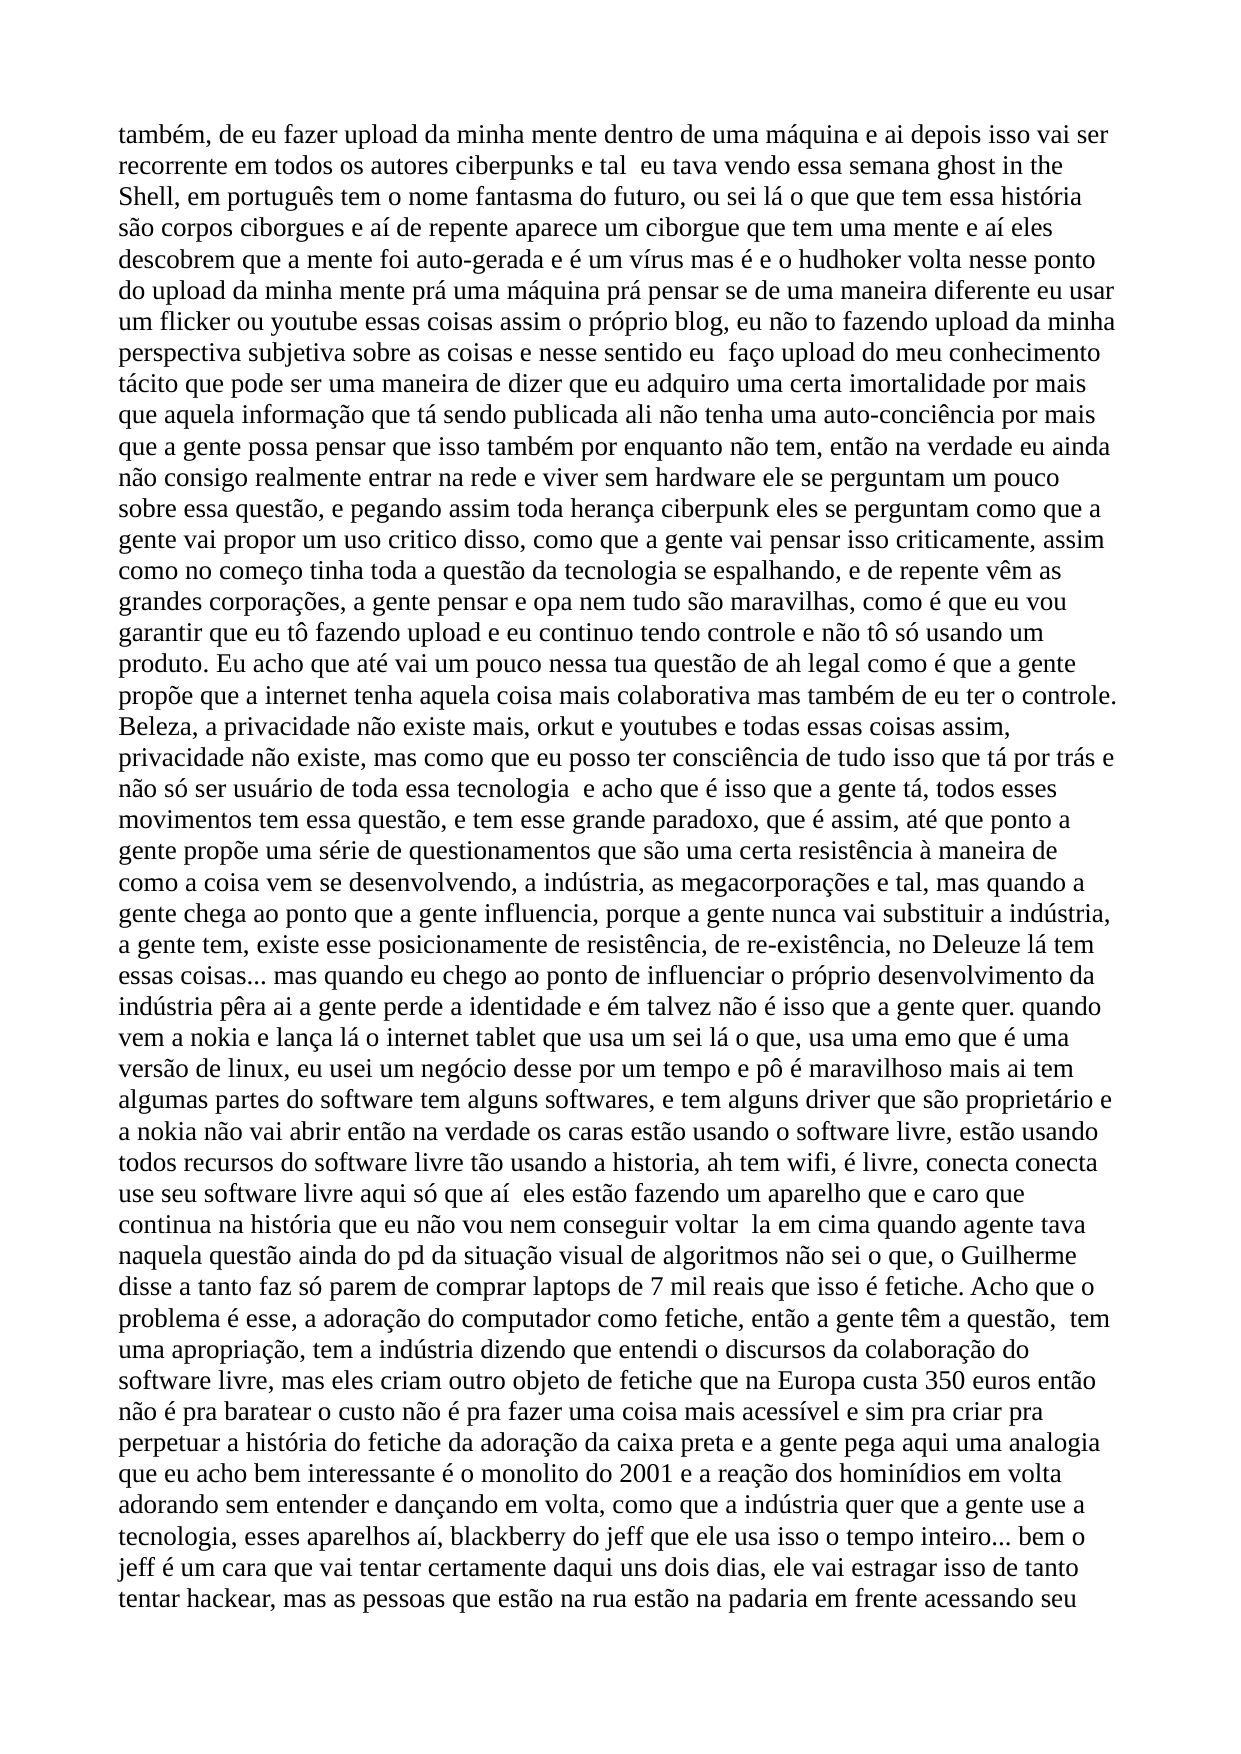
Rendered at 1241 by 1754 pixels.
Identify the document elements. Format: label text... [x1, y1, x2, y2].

text também, de eu fazer upload da minha mente dentro de uma máquina e ai depois isso vai ser recorrente em todos os autores ciberpunks e tal eu tava vendo essa semana ghost in the Shell, em português tem o nome fantasma do futuro, ou sei lá o que que tem essa história são corpos ciborgues e aí de repente aparece um ciborgue que tem uma mente e aí eles descobrem que a mente foi auto-gerada e é um vírus mas é e o hudhoker volta nesse ponto do upload da minha mente prá uma máquina prá pensar se de uma maneira diferente eu usar um flicker ou youtube essas coisas assim o próprio blog, eu não to fazendo upload da minha perspectiva subjetiva sobre as coisas e nesse sentido eu faço upload do meu conhecimento tácito que pode ser uma maneira de dizer que eu adquiro uma certa imortalidade por mais que aquela informação que tá sendo publicada ali não tenha uma auto-conciência por mais que a gente possa pensar que isso também por enquanto não tem, então na verdade eu ainda não consigo realmente entrar na rede e viver sem hardware ele se perguntam um pouco sobre essa questão, e pegando assim toda herança ciberpunk eles se perguntam como que a gente vai propor um uso critico disso, como que a gente vai pensar isso criticamente, assim como no começo tinha toda a questão da tecnologia se espalhando, e de repente vêm as grandes corporações, a gente pensar e opa nem tudo são maravilhas, como é que eu vou garantir que eu tô fazendo upload e eu continuo tendo controle e não tô só usando um produto. Eu acho que até vai um pouco nessa tua questão de ah legal como é que a gente propõe que a internet tenha aquela coisa mais colaborativa mas também de eu ter o controle. Beleza, a privacidade não existe mais, orkut e youtubes e todas essas coisas assim, privacidade não existe, mas como que eu posso ter consciência de tudo isso que tá por trás e não só ser usuário de toda essa tecnologia e acho que é isso que a gente tá, todos esses movimentos tem essa questão, e tem esse grande paradoxo, que é assim, até que ponto a gente propõe uma série de questionamentos que são uma certa resistência à maneira de como a coisa vem se desenvolvendo, a indústria, as megacorporações e tal, mas quando a gente chega ao ponto que a gente influencia, porque a gente nunca vai substituir a indústria, a gente tem, existe esse posicionamente de resistência, de re-existência, no Deleuze lá tem essas coisas... mas quando eu chego ao ponto de influenciar o próprio desenvolvimento da indústria pêra ai a gente perde a identidade e ém talvez não é isso que a gente quer. quando vem a nokia e lança lá o internet tablet que usa um sei lá o que, usa uma emo que é uma versão de linux, eu usei um negócio desse por um tempo e pô é maravilhoso mais ai tem algumas partes do software tem alguns softwares, e tem alguns driver que são proprietário e a nokia não vai abrir então na verdade os caras estão usando o software livre, estão usando todos recursos do software livre tão usando a historia, ah tem wifi, é livre, conecta conecta use seu software livre aqui só que aí eles estão fazendo um aparelho que e caro que continua na história que eu não vou nem conseguir voltar la em cima quando agente tava naquela questão ainda do pd da situação visual de algoritmos não sei o que, o Guilherme disse a tanto faz só parem de comprar laptops de 7 mil reais que isso é fetiche. Acho que o problema é esse, a adoração do computador como fetiche, então a gente têm a questão, tem uma apropriação, tem a indústria dizendo que entendi o discursos da colaboração do software livre, mas eles criam outro objeto de fetiche que na Europa custa 350 euros então não é pra baratear o custo não é pra fazer uma coisa mais acessível e sim pra criar pra perpetuar a história do fetiche da adoração da caixa preta e a gente pega aqui uma analogia que eu acho bem interessante é o monolito do 2001 e a reação dos hominídios em volta adorando sem entender e dançando em volta, como que a indústria quer que a gente use a tecnologia, esses aparelhos aí, blackberry do jeff que ele usa isso o tempo inteiro... bem o jeff é um cara que vai tentar certamente daqui uns dois dias, ele vai estragar isso de tanto tentar hackear, mas as pessoas que estão na rua estão na padaria em frente acessando seu [118, 118, 1122, 1613]
